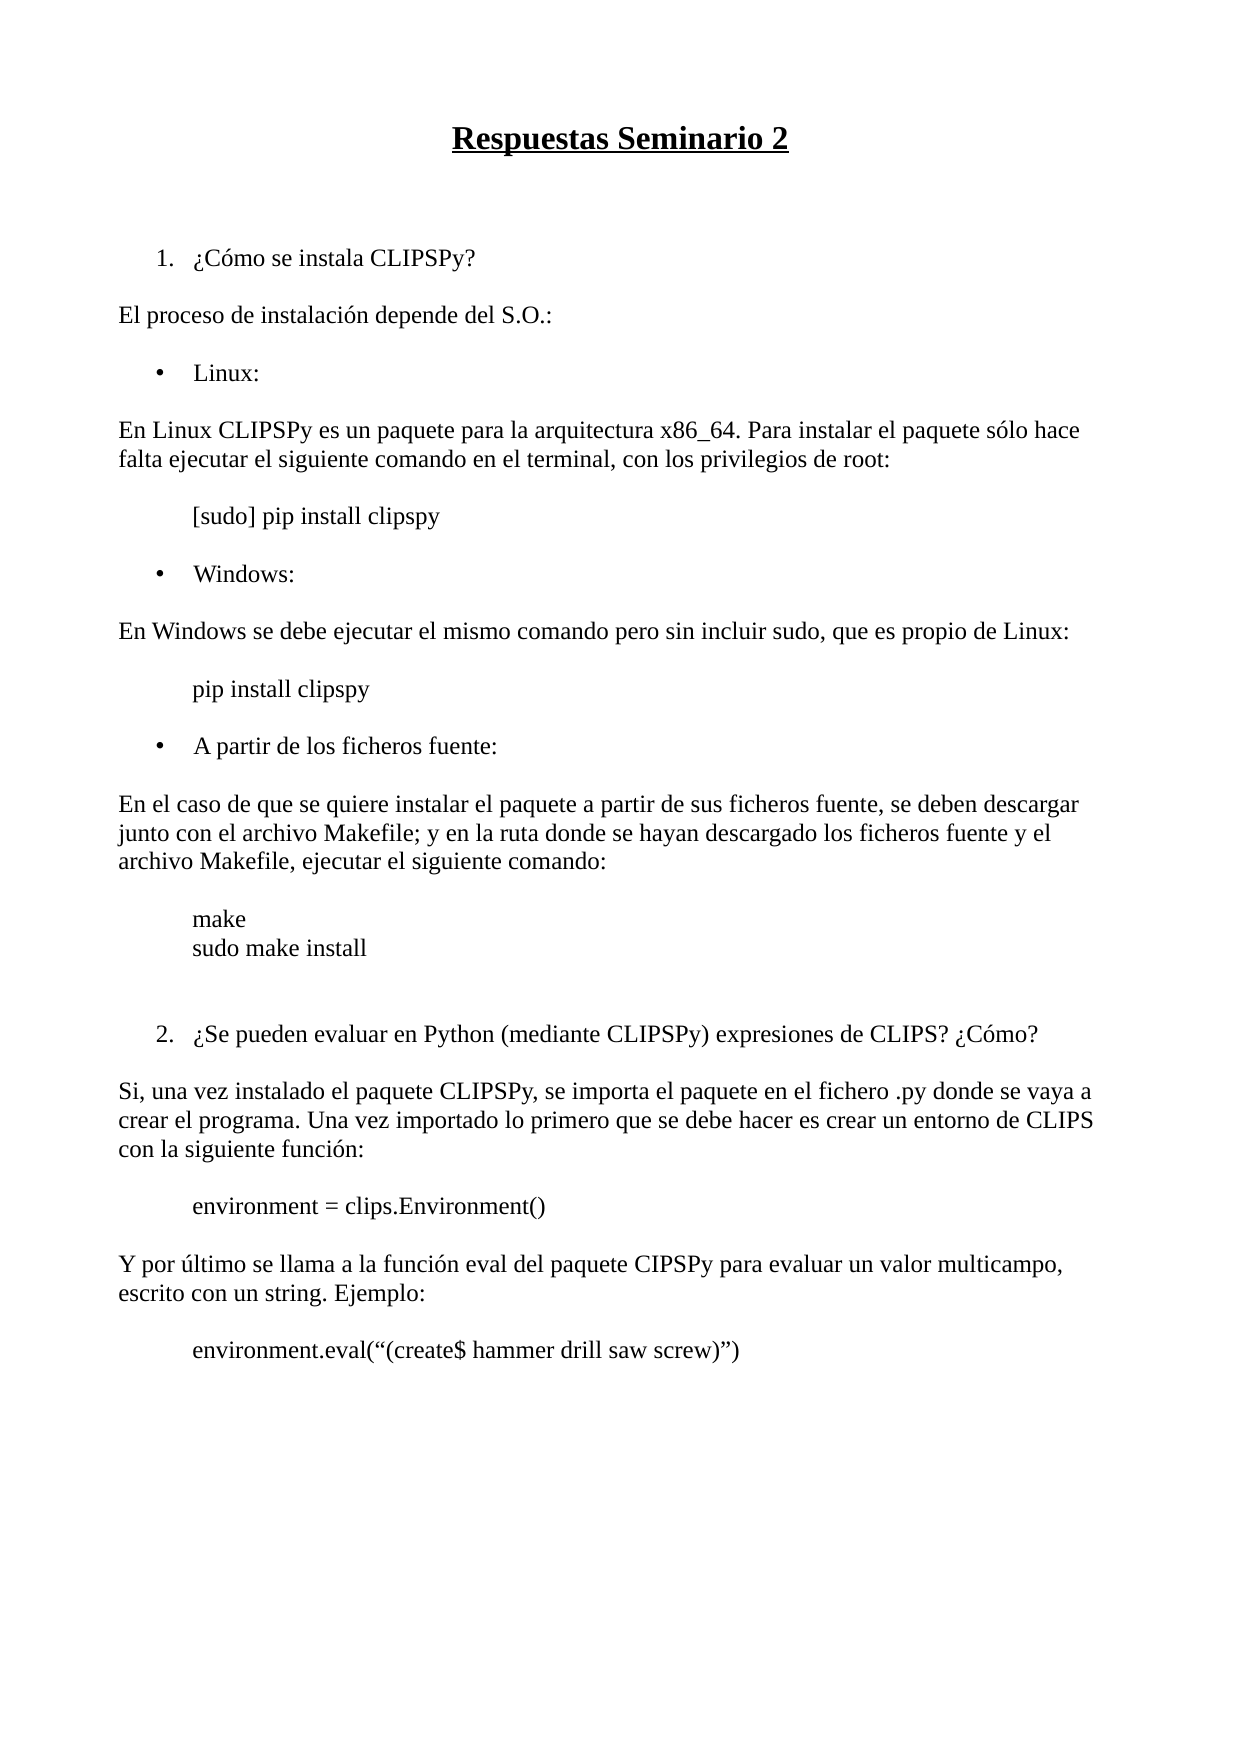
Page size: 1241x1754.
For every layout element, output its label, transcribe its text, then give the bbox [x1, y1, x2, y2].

text En el caso de que se quiere instalar el paquete a partir de sus ficheros fuente, se deben descargar junto con el archivo Makefile; y en la ruta donde se hayan descargado los ficheros fuente y el archivo Makefile, ejecutar el siguiente comando: [118, 789, 1122, 875]
text En Windows se debe ejecutar el mismo comando pero sin incluir sudo, que es propio de Linux: [118, 616, 1122, 645]
text environment.eval(“(create$ hammer drill saw screw)”) [118, 1335, 1122, 1364]
text Y por último se llama a la función eval del paquete CIPSPy para evaluar un valor multicampo, escrito con un string. Ejemplo: [118, 1249, 1122, 1306]
list Windows: [156, 559, 1122, 588]
text sudo make install [118, 933, 1122, 961]
list A partir de los ficheros fuente: [156, 731, 1122, 760]
text make [118, 904, 1122, 933]
text En Linux CLIPSPy es un paquete para la arquitectura x86_64. Para instalar el paquete sólo hace falta ejecutar el siguiente comando en el terminal, con los privilegios de root: [118, 415, 1122, 473]
text environment = clips.Environment() [118, 1191, 1122, 1220]
list ¿Se pueden evaluar en Python (mediante CLIPSPy) expresiones de CLIPS? ¿Cómo? [156, 1019, 1122, 1048]
text Si, una vez instalado el paquete CLIPSPy, se importa el paquete en el fichero .py donde se vaya a crear el programa. Una vez importado lo primero que se debe hacer es crear un entorno de CLIPS con la siguiente función: [118, 1076, 1122, 1163]
text Respuestas Seminario 2 [118, 118, 1122, 156]
list Linux: [156, 358, 1122, 386]
text [sudo] pip install clipspy [118, 501, 1122, 530]
list ¿Cómo se instala CLIPSPy? [156, 243, 1122, 271]
text pip install clipspy [118, 674, 1122, 703]
text El proceso de instalación depende del S.O.: [118, 300, 1122, 329]
